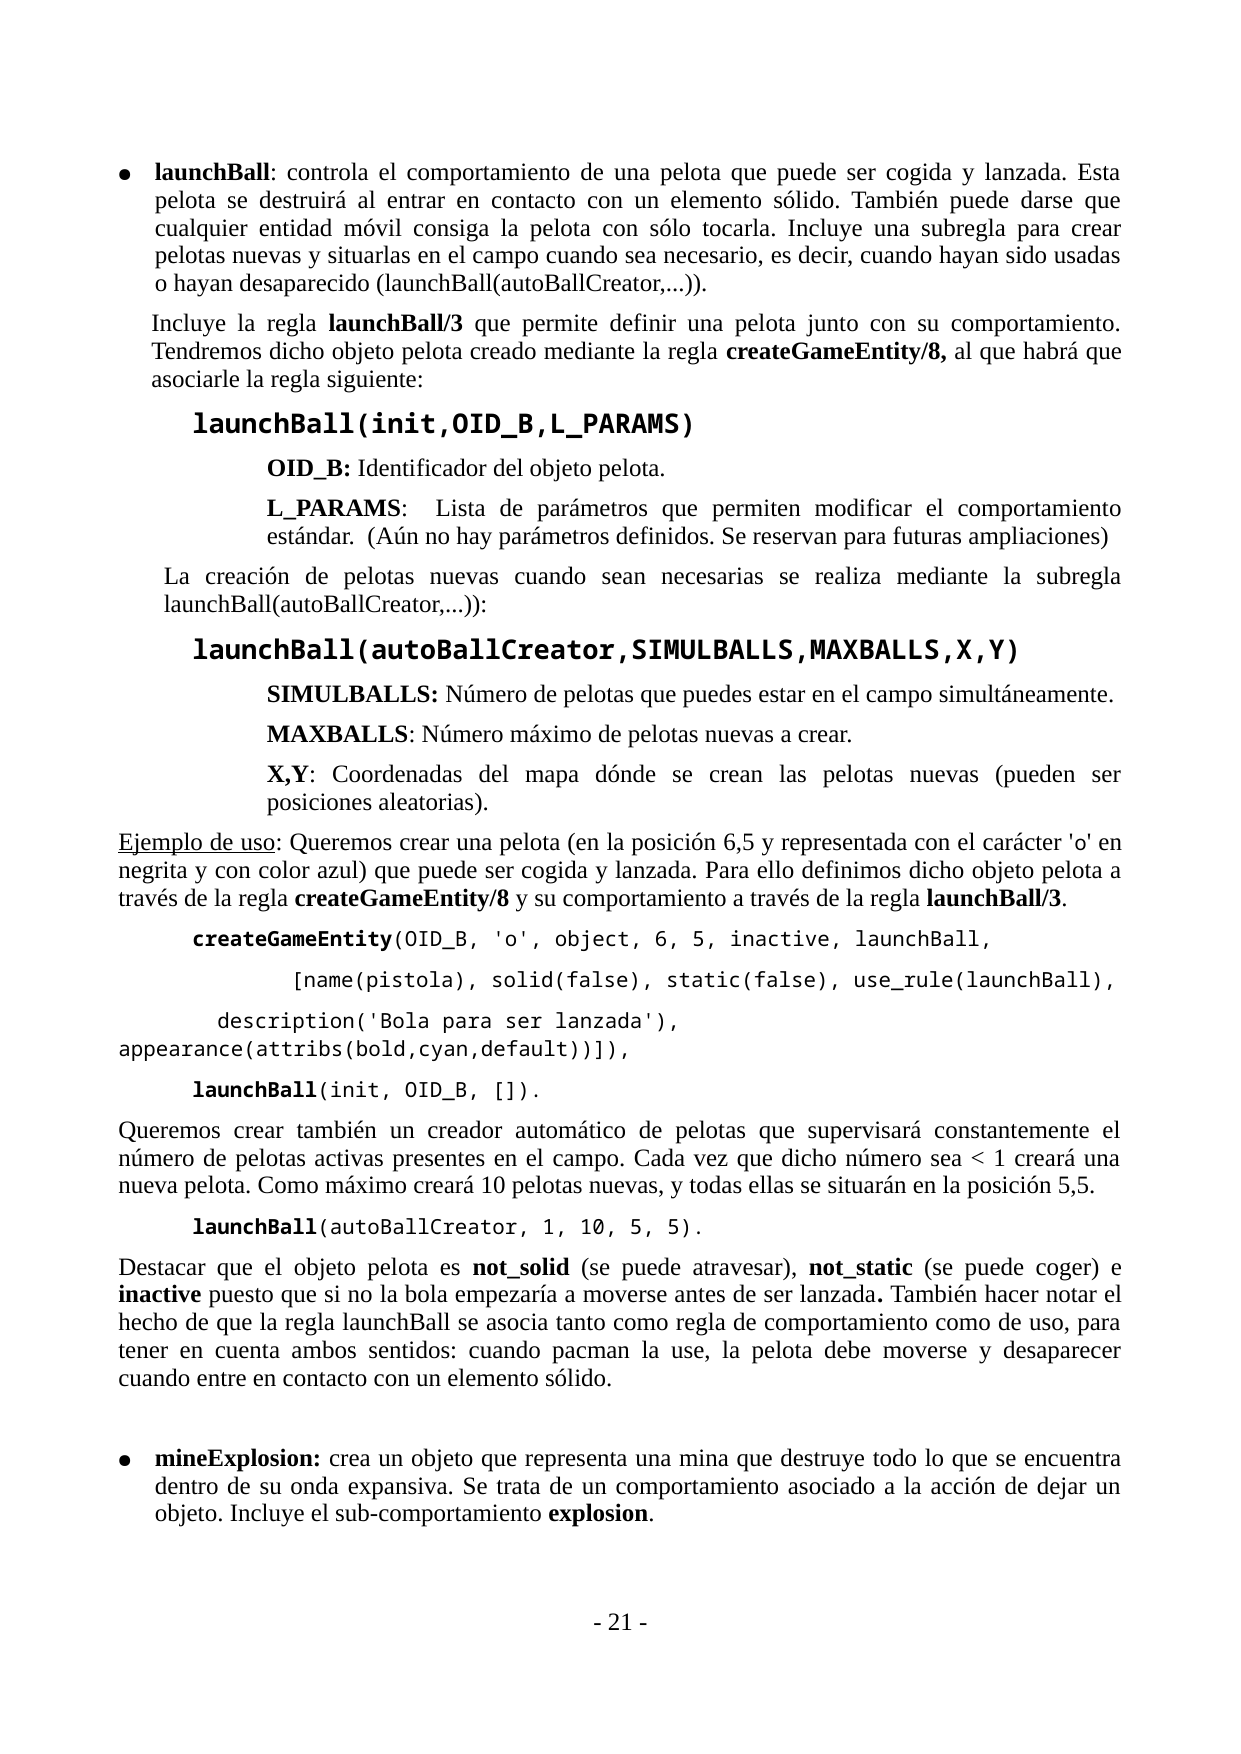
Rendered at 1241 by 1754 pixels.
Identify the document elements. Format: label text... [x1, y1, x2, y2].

text launchBall(autoBallCreator,SIMULBALLS,MAXBALLS,X,Y) [118, 630, 1122, 667]
text L_PARAMS: Lista de parámetros que permiten modificar el comportamiento estándar. (Aún no hay parámetros definidos. Se reservan para futuras ampliaciones) [267, 494, 1122, 550]
list mineExplosion: crea un objeto que representa una mina que destruye todo lo que se encuentra dentro de su onda expansiva. Se trata de un comportamiento asociado a la acción de dejar un objeto. Incluye el sub-comportamiento explosion. [118, 1444, 1122, 1527]
text X,Y: Coordenadas del mapa dónde se crean las pelotas nuevas (pueden ser posiciones aleatorias). [267, 760, 1122, 816]
text Queremos crear también un creador automático de pelotas que supervisará constantemente el número de pelotas activas presentes en el campo. Cada vez que dicho número sea < 1 creará una nueva pelota. Como máximo creará 10 pelotas nuevas, y todas ellas se situarán en la posición 5,5. [118, 1116, 1122, 1199]
text createGameEntity(OID_B, 'o', object, 6, 5, inactive, launchBall, [118, 924, 1122, 953]
text SIMULBALLS: Número de pelotas que puedes estar en el campo simultáneamente. [267, 680, 1122, 707]
text Incluye la regla launchBall/3 que permite definir una pelota junto con su comportamiento. Tendremos dicho objeto pelota creado mediante la regla createGameEntity/8, al que habrá que asociarle la regla siguiente: [151, 309, 1122, 392]
text OID_B: Identificador del objeto pelota. [267, 454, 1122, 482]
text La creación de pelotas nuevas cuando sean necesarias se realiza mediante la subregla launchBall(autoBallCreator,...)): [162, 562, 1122, 618]
text description('Bola para ser lanzada'), appearance(attribs(bold,cyan,default))]), [118, 1006, 1122, 1063]
text Ejemplo de uso: Queremos crear una pelota (en la posición 6,5 y representada con el carácter 'o' en negrita y con color azul) que puede ser cogida y lanzada. Para ello definimos dicho objeto pelota a través de la regla createGameEntity/8 y su comportamiento a través de la regla launchBall/3. [118, 828, 1122, 912]
text Destacar que el objeto pelota es not_solid (se puede atravesar), not_static (se puede coger) e inactive puesto que si no la bola empezaría a moverse antes de ser lanzada. También hacer notar el hecho de que la regla launchBall se asocia tanto como regla de comportamiento como de uso, para tener en cuenta ambos sentidos: cuando pacman la use, la pelota debe moverse y desaparecer cuando entre en contacto con un elemento sólido. [118, 1253, 1122, 1391]
text MAXBALLS: Número máximo de pelotas nuevas a crear. [267, 720, 1122, 748]
text launchBall(init, OID_B, []). [118, 1075, 1122, 1104]
text launchBall(init,OID_B,L_PARAMS) [118, 405, 1122, 442]
text launchBall(autoBallCreator, 1, 10, 5, 5). [118, 1212, 1122, 1240]
text [name(pistola), solid(false), static(false), use_rule(launchBall), [118, 965, 1122, 994]
list launchBall: controla el comportamiento de una pelota que puede ser cogida y lanzada. Esta pelota se destruirá al entrar en contacto con un elemento sólido. También puede darse que cualquier entidad móvil consiga la pelota con sólo tocarla. Incluye una subregla para crear pelotas nuevas y situarlas en el campo cuando sea necesario, es decir, cuando hayan sido usadas o hayan desaparecido (launchBall(autoBallCreator,...)). [118, 158, 1122, 297]
